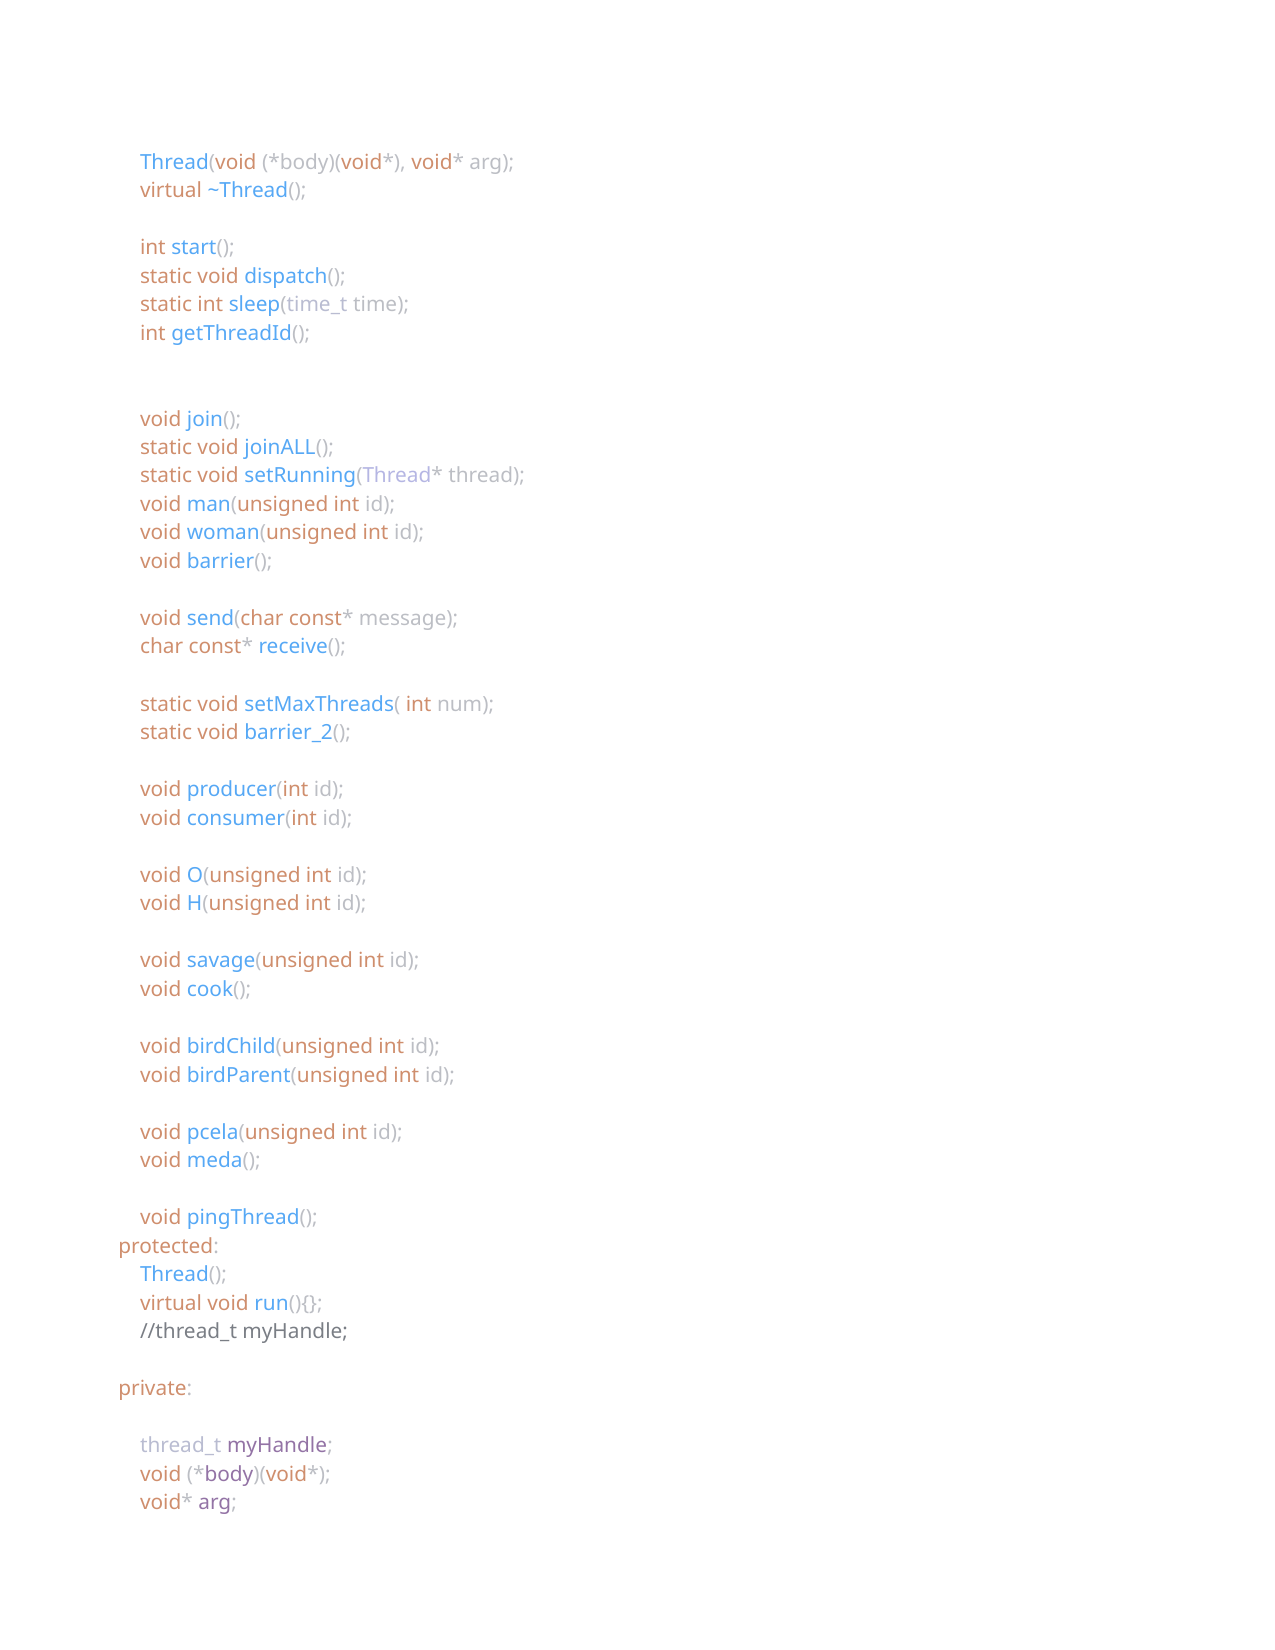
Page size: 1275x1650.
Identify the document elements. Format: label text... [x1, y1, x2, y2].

text Thread(void (*body)(void*), void* arg); virtual ~Thread(); int start(); static void dispatch(); static int sleep(time_t time); int getThreadId(); void join(); static void joinALL(); static void setRunning(Thread* thread); void man(unsigned int id); void woman(unsigned int id); void barrier(); void send(char const* message); char const* receive(); static void setMaxThreads( int num); static void barrier_2(); void producer(int id); void consumer(int id); void O(unsigned int id); void H(unsigned int id); void savage(unsigned int id); void cook(); void birdChild(unsigned int id); void birdParent(unsigned int id); void pcela(unsigned int id); void meda(); void pingThread(); protected: Thread(); virtual void run(){}; //thread_t myHandle; private: thread_t myHandle; void (*body)(void*); void* arg; [118, 118, 1157, 1516]
